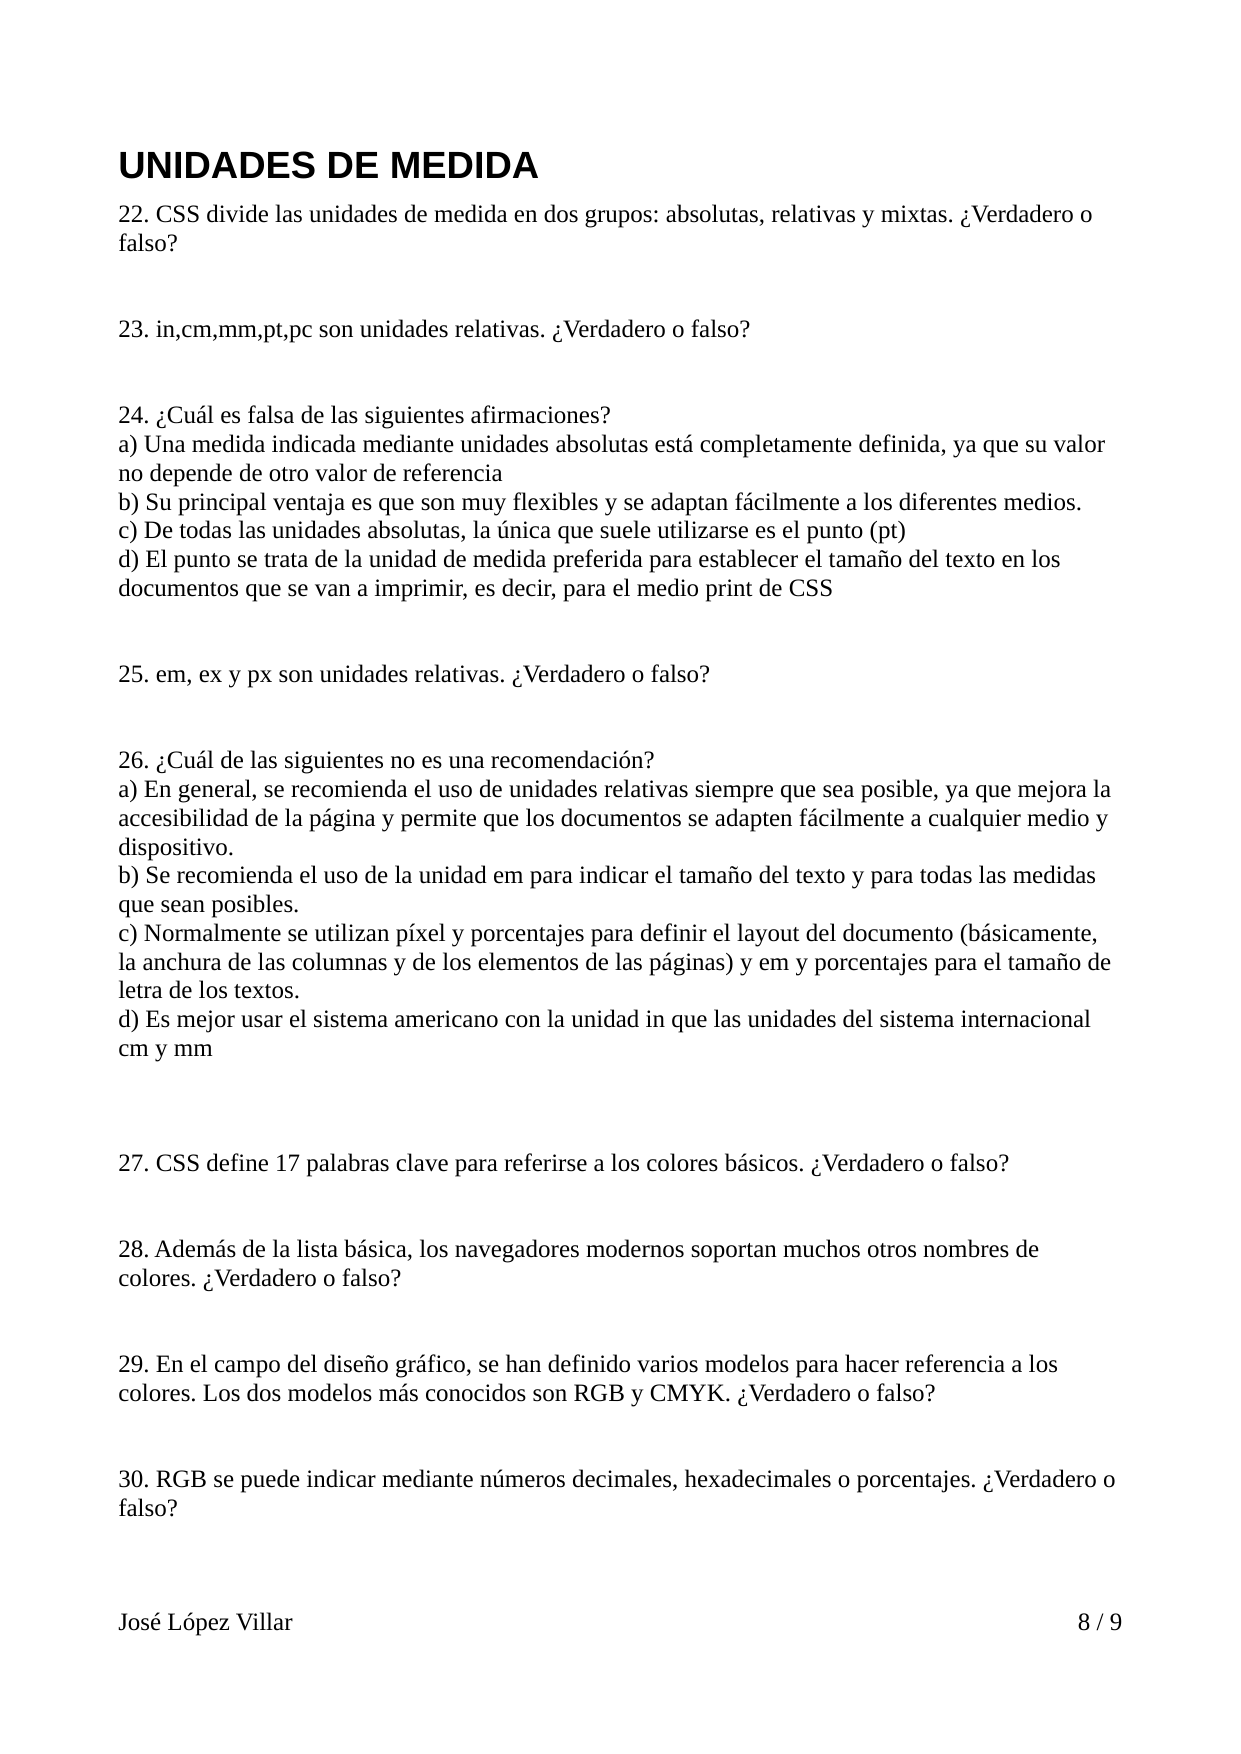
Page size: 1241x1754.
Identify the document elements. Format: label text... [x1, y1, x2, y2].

text a) En general, se recomienda el uso de unidades relativas siempre que sea posible, ya que mejora la accesibilidad de la página y permite que los documentos se adapten fácilmente a cualquier medio y dispositivo. [118, 774, 1122, 861]
subtitle UNIDADES DE MEDIDA [118, 143, 1122, 187]
text 26. ¿Cuál de las siguientes no es una recomendación? [118, 746, 1122, 774]
text 29. En el campo del diseño gráfico, se han definido varios modelos para hacer referencia a los colores. Los dos modelos más conocidos son RGB y CMYK. ¿Verdadero o falso? [118, 1349, 1122, 1407]
text d) El punto se trata de la unidad de medida preferida para establecer el tamaño del texto en los documentos que se van a imprimir, es decir, para el medio print de CSS [118, 544, 1122, 602]
text 27. CSS define 17 palabras clave para referirse a los colores básicos. ¿Verdadero o falso? [118, 1148, 1122, 1177]
text a) Una medida indicada mediante unidades absolutas está completamente definida, ya que su valor no depende de otro valor de referencia [118, 429, 1122, 487]
text d) Es mejor usar el sistema americano con la unidad in que las unidades del sistema internacional cm y mm [118, 1004, 1122, 1062]
text c) Normalmente se utilizan píxel y porcentajes para definir el layout del documento (básicamente, la anchura de las columnas y de los elementos de las páginas) y em y porcentajes para el tamaño de letra de los textos. [118, 918, 1122, 1004]
text 24. ¿Cuál es falsa de las siguientes afirmaciones? [118, 401, 1122, 429]
text b) Su principal ventaja es que son muy flexibles y se adaptan fácilmente a los diferentes medios. [118, 487, 1122, 516]
text 30. RGB se puede indicar mediante números decimales, hexadecimales o porcentajes. ¿Verdadero o falso? [118, 1464, 1122, 1522]
text c) De todas las unidades absolutas, la única que suele utilizarse es el punto (pt) [118, 516, 1122, 544]
text 28. Además de la lista básica, los navegadores modernos soportan muchos otros nombres de colores. ¿Verdadero o falso? [118, 1234, 1122, 1292]
text 22. CSS divide las unidades de medida en dos grupos: absolutas, relativas y mixtas. ¿Verdadero o falso? [118, 199, 1122, 257]
text 25. em, ex y px son unidades relativas. ¿Verdadero o falso? [118, 659, 1122, 688]
text 23. in,cm,mm,pt,pc son unidades relativas. ¿Verdadero o falso? [118, 314, 1122, 343]
text b) Se recomienda el uso de la unidad em para indicar el tamaño del texto y para todas las medidas que sean posibles. [118, 861, 1122, 918]
